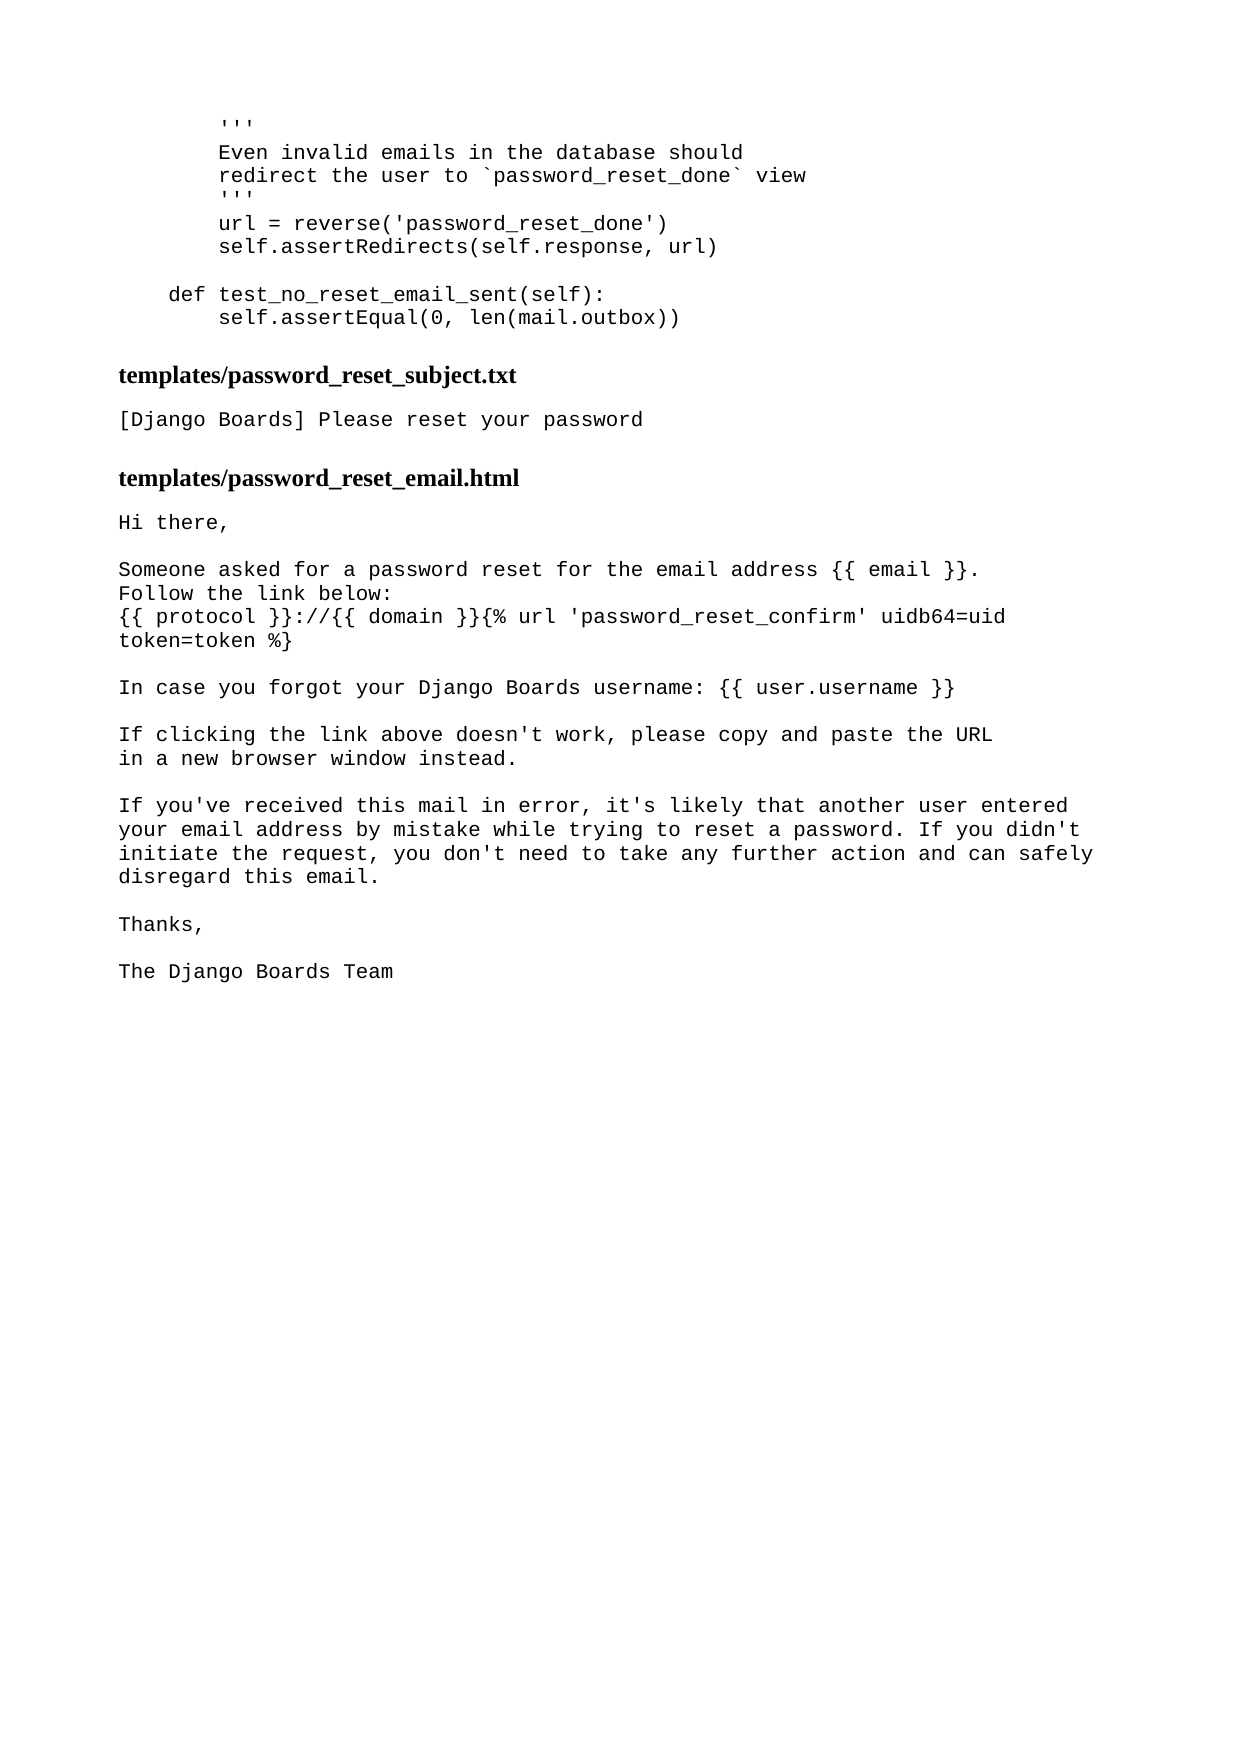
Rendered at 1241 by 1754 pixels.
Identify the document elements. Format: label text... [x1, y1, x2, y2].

text Follow the link below: [118, 583, 1122, 606]
text self.assertEqual(0, len(mail.outbox)) [118, 307, 1122, 331]
text Thanks, [118, 914, 1122, 937]
text {{ protocol }}://{{ domain }}{% url 'password_reset_confirm' uidb64=uid token=token %} [118, 606, 1122, 653]
text disregard this email. [118, 866, 1122, 890]
text redirect the user to `password_reset_done` view [118, 165, 1122, 189]
text If clicking the link above doesn't work, please copy and paste the URL [118, 724, 1122, 748]
text [Django Boards] Please reset your password [118, 409, 1122, 433]
text ''' [118, 118, 1122, 142]
text in a new browser window instead. [118, 748, 1122, 772]
text Someone asked for a password reset for the email address {{ email }}. [118, 559, 1122, 583]
text If you've received this mail in error, it's likely that another user entered [118, 795, 1122, 819]
text url = reverse('password_reset_done') [118, 213, 1122, 236]
text templates/password_reset_subject.txt [118, 360, 1122, 389]
text Even invalid emails in the database should [118, 142, 1122, 165]
text def test_no_reset_email_sent(self): [118, 284, 1122, 307]
text Hi there, [118, 512, 1122, 535]
text templates/password_reset_email.html [118, 463, 1122, 491]
text your email address by mistake while trying to reset a password. If you didn't [118, 819, 1122, 843]
text initiate the request, you don't need to take any further action and can safely [118, 843, 1122, 866]
text The Django Boards Team [118, 961, 1122, 984]
text In case you forgot your Django Boards username: {{ user.username }} [118, 677, 1122, 701]
text ''' [118, 189, 1122, 213]
text self.assertRedirects(self.response, url) [118, 236, 1122, 260]
